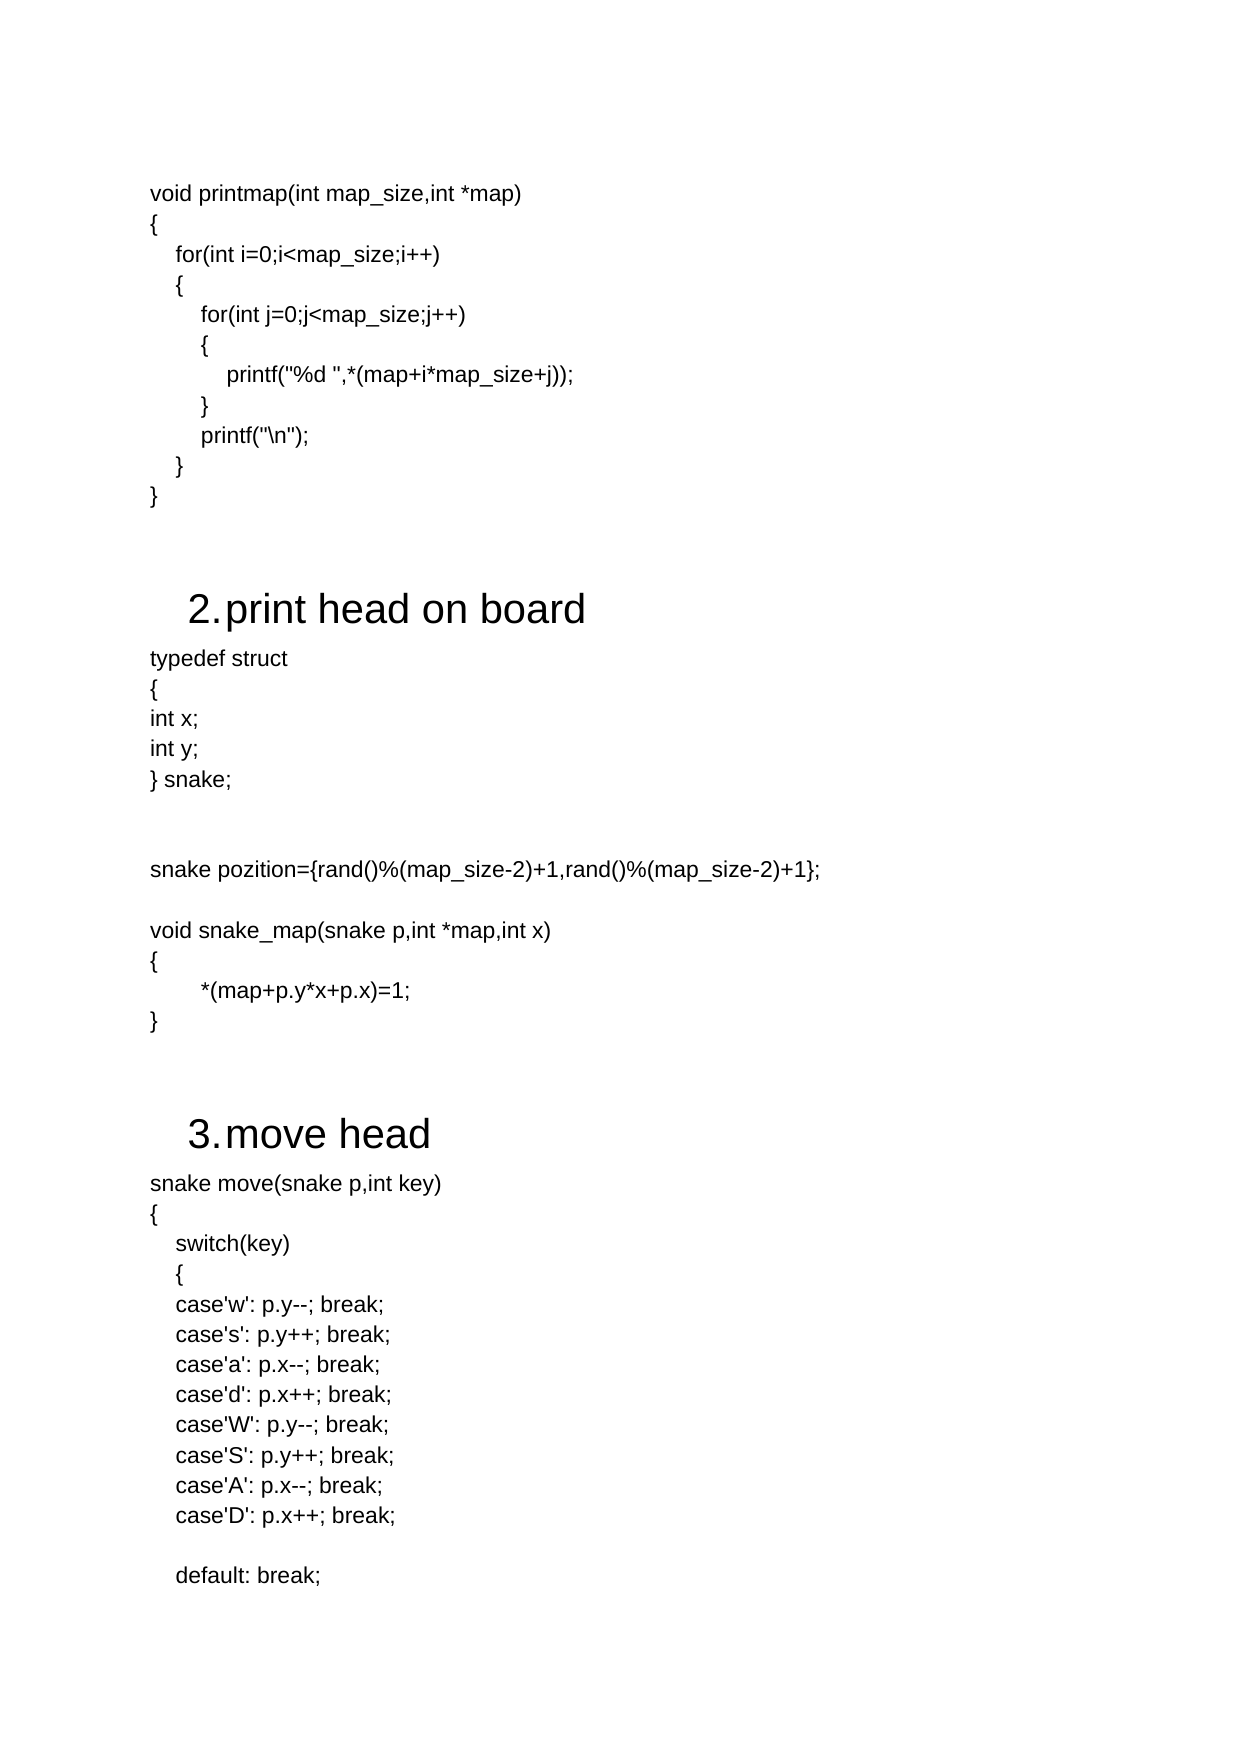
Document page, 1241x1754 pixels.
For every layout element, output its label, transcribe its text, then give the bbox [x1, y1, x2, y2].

text { [150, 1260, 1090, 1287]
text for(int i=0;i<map_size;i++) [150, 241, 1090, 267]
text int x; [150, 705, 1090, 732]
text case'D': p.x++; break; [150, 1502, 1090, 1528]
text } [150, 482, 1090, 509]
text case'S': p.y++; break; [150, 1442, 1090, 1468]
text printf("%d ",*(map+i*map_size+j)); [150, 361, 1090, 388]
text typedef struct [150, 645, 1090, 671]
text { [150, 331, 1090, 358]
text } [150, 392, 1090, 418]
text case's': p.y++; break; [150, 1321, 1090, 1347]
text case'A': p.x--; break; [150, 1472, 1090, 1498]
text case'a': p.x--; break; [150, 1351, 1090, 1377]
text { [150, 1200, 1090, 1226]
text default: break; [150, 1562, 1090, 1589]
text { [150, 210, 1090, 237]
text snake pozition={rand()%(map_size-2)+1,rand()%(map_size-2)+1}; [150, 856, 1090, 883]
text snake move(snake p,int key) [150, 1170, 1090, 1196]
text } [150, 1007, 1090, 1034]
text case'w': p.y--; break; [150, 1291, 1090, 1317]
subtitle print head on board [187, 584, 1090, 632]
text { [150, 947, 1090, 973]
text int y; [150, 735, 1090, 762]
text void snake_map(snake p,int *map,int x) [150, 917, 1090, 943]
text } [150, 452, 1090, 478]
text { [150, 271, 1090, 297]
text case'W': p.y--; break; [150, 1411, 1090, 1438]
text *(map+p.y*x+p.x)=1; [150, 977, 1090, 1003]
text } snake; [150, 766, 1090, 792]
text printf("\n"); [150, 422, 1090, 448]
text void printmap(int map_size,int *map) [150, 180, 1090, 207]
text case'd': p.x++; break; [150, 1381, 1090, 1408]
subtitle move head [187, 1109, 1090, 1157]
text { [150, 675, 1090, 701]
text for(int j=0;j<map_size;j++) [150, 301, 1090, 327]
text switch(key) [150, 1230, 1090, 1257]
